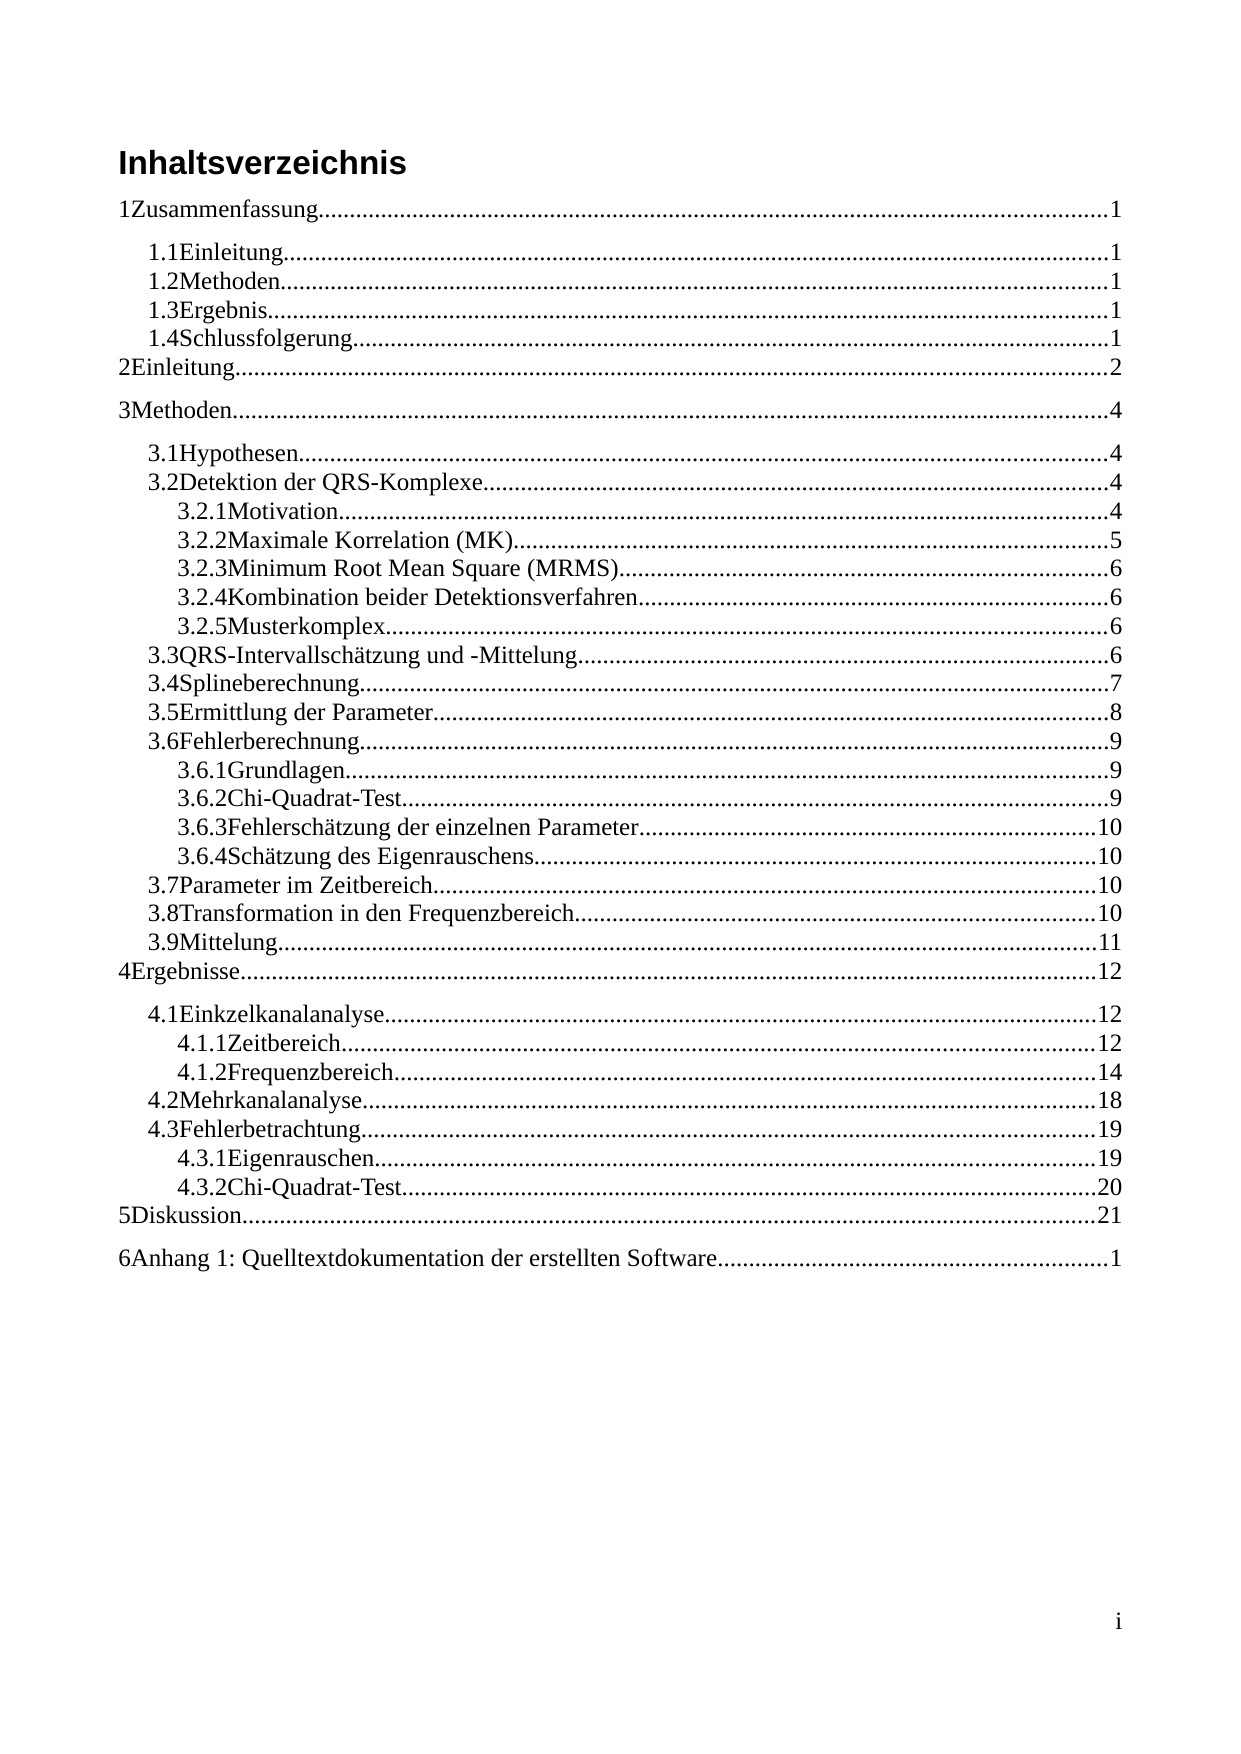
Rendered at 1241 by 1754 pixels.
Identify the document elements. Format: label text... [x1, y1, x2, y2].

text 1.3Ergebnis 1 [148, 295, 1122, 323]
text 6Anhang 1: Quelltextdokumentation der erstellten Software 1 [118, 1243, 1122, 1272]
text 4.2Mehrkanalanalyse 18 [148, 1085, 1122, 1114]
text 3.6.1Grundlagen 9 [177, 755, 1122, 783]
text 3.6.4Schätzung des Eigenrauschens 10 [177, 841, 1122, 870]
text 3.1Hypothesen 4 [148, 438, 1122, 467]
text 1.1Einleitung 1 [148, 237, 1122, 266]
text 2Einleitung 2 [118, 352, 1122, 381]
text 3.2.1Motivation 4 [177, 496, 1122, 525]
text 4.3.1Eigenrauschen 19 [177, 1143, 1122, 1172]
text 5Diskussion 21 [118, 1200, 1122, 1229]
text 4.3Fehlerbetrachtung 19 [148, 1114, 1122, 1143]
text 3.9Mittelung 11 [148, 927, 1122, 956]
text 3.6.2Chi-Quadrat-Test 9 [177, 783, 1122, 812]
text 3.7Parameter im Zeitbereich 10 [148, 870, 1122, 898]
text 1.2Methoden 1 [148, 266, 1122, 295]
text 3.2.5Musterkomplex 6 [177, 611, 1122, 640]
text 3Methoden 4 [118, 395, 1122, 424]
text 3.6.3Fehlerschätzung der einzelnen Parameter 10 [177, 812, 1122, 841]
text 3.3QRS-Intervallschätzung und -Mittelung 6 [148, 640, 1122, 668]
text 4.1Einkzelkanalanalyse 12 [148, 999, 1122, 1028]
text 3.2Detektion der QRS-Komplexe 4 [148, 467, 1122, 496]
text 3.2.3Minimum Root Mean Square (MRMS) 6 [177, 553, 1122, 582]
text 3.2.2Maximale Korrelation (MK) 5 [177, 525, 1122, 553]
text 3.6Fehlerberechnung 9 [148, 726, 1122, 755]
text 1.4Schlussfolgerung 1 [148, 323, 1122, 352]
text 3.8Transformation in den Frequenzbereich 10 [148, 898, 1122, 927]
text 4Ergebnisse 12 [118, 956, 1122, 985]
text 4.1.1Zeitbereich 12 [177, 1028, 1122, 1057]
text 3.4Splineberechnung 7 [148, 668, 1122, 697]
text 3.5Ermittlung der Parameter 8 [148, 697, 1122, 726]
text 4.1.2Frequenzbereich 14 [177, 1057, 1122, 1085]
text 1Zusammenfassung 1 [118, 194, 1122, 223]
text 3.2.4Kombination beider Detektionsverfahren 6 [177, 582, 1122, 611]
subtitle Inhaltsverzeichnis [118, 143, 1122, 182]
text 4.3.2Chi-Quadrat-Test 20 [177, 1172, 1122, 1200]
